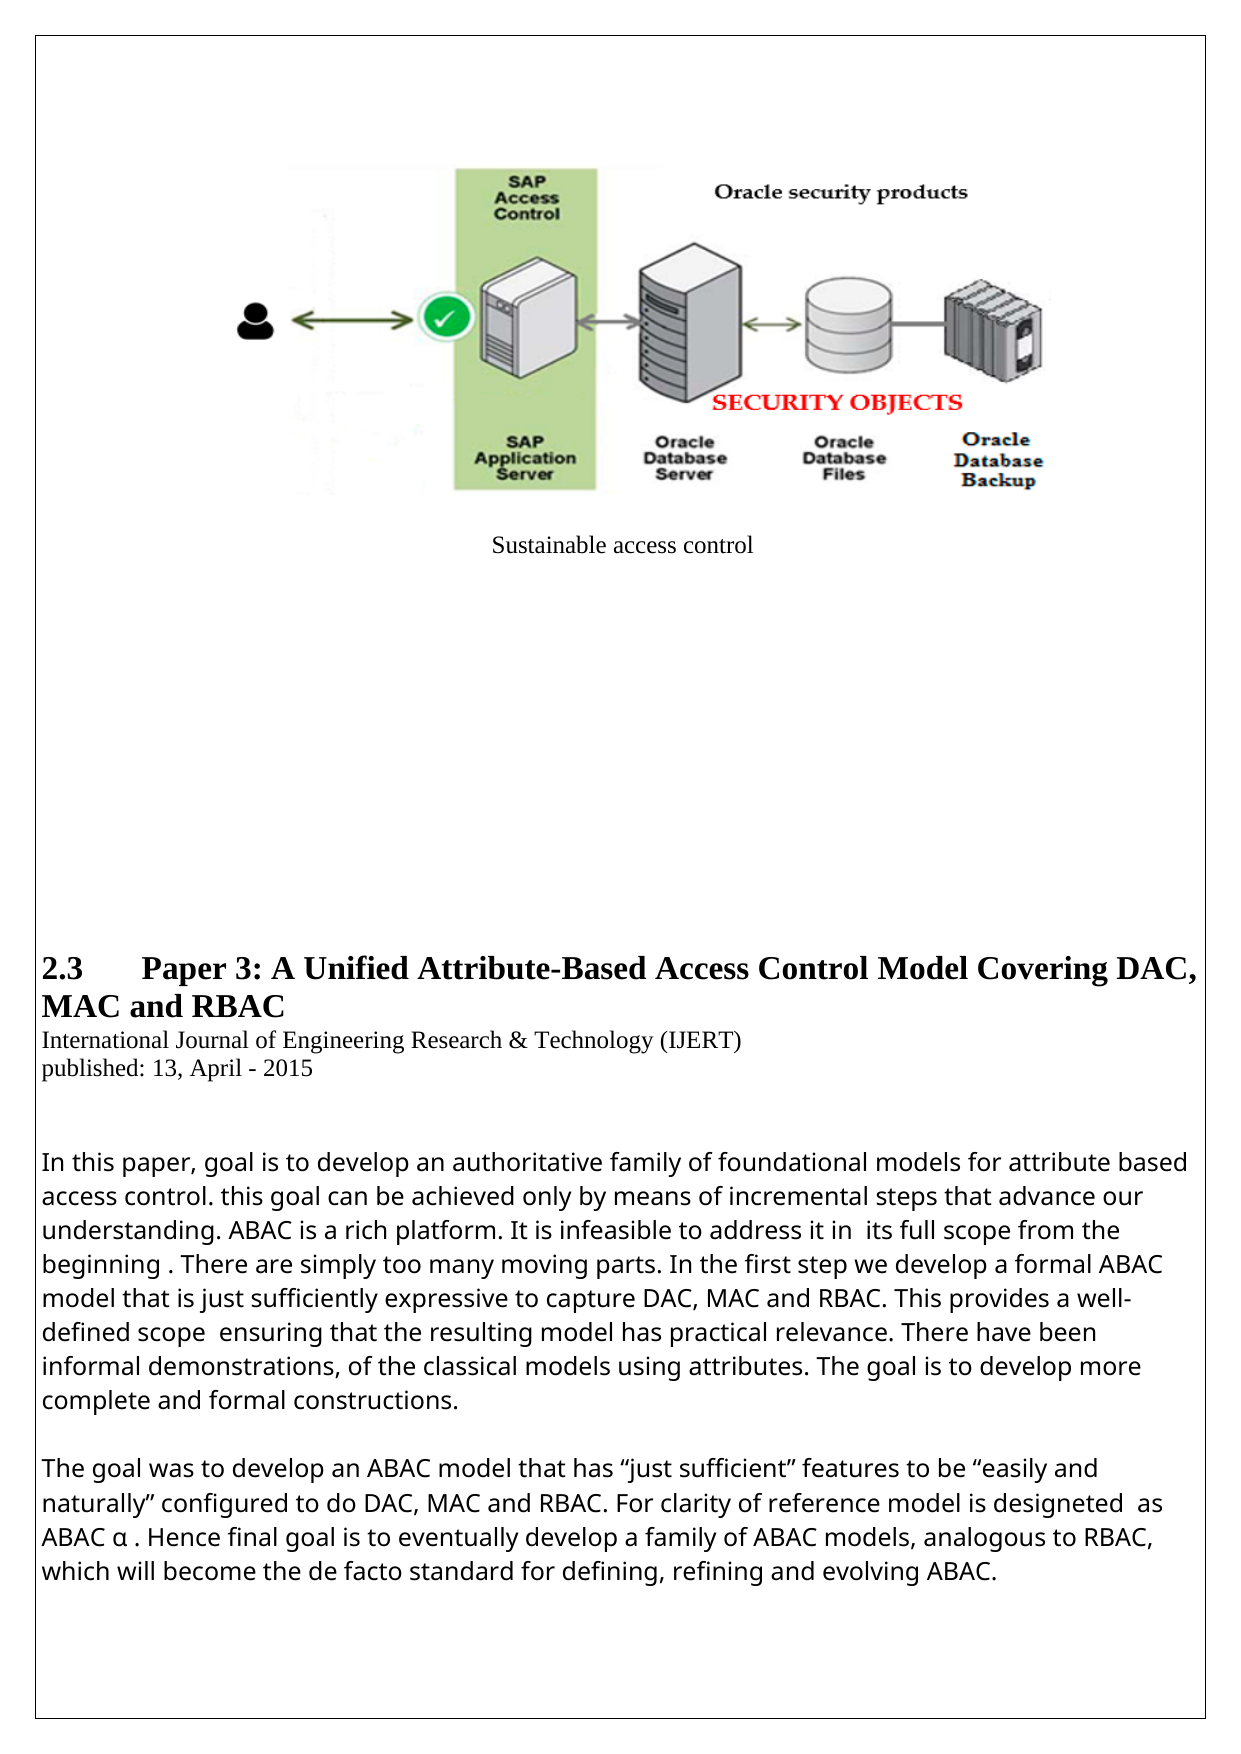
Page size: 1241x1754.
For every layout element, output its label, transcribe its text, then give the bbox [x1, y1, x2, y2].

subtitle 2.3 Paper 3: A Unified Attribute-Based Access Control Model Covering DAC, MAC and RBAC [41, 948, 1199, 1025]
text Sustainable access control [41, 530, 1199, 558]
text In this paper, goal is to develop an authoritative family of foundational models for attribute based access control. this goal can be achieved only by means of incremental steps that advance our understanding. ABAC is a rich platform. It is infeasible to address it in its full scope from the beginning . There are simply too many moving parts. In the first step we develop a formal ABAC model that is just sufficiently expressive to capture DAC, MAC and RBAC. This provides a well-defined scope ensuring that the resulting model has practical relevance. There have been informal demonstrations, of the classical models using attributes. The goal is to develop more complete and formal constructions. [41, 1144, 1199, 1417]
text The goal was to develop an ABAC model that has “just sufficient” features to be “easily and naturally” configured to do DAC, MAC and RBAC. For clarity of reference model is designeted as ABAC α . Hence final goal is to eventually develop a family of ABAC models, analogous to RBAC, which will become the de facto standard for defining, refining and evolving ABAC. [41, 1451, 1199, 1587]
text International Journal of Engineering Research & Technology (IJERT) [41, 1025, 1199, 1053]
picture [228, 161, 1051, 500]
text published: 13, April - 2015 [41, 1053, 1199, 1082]
